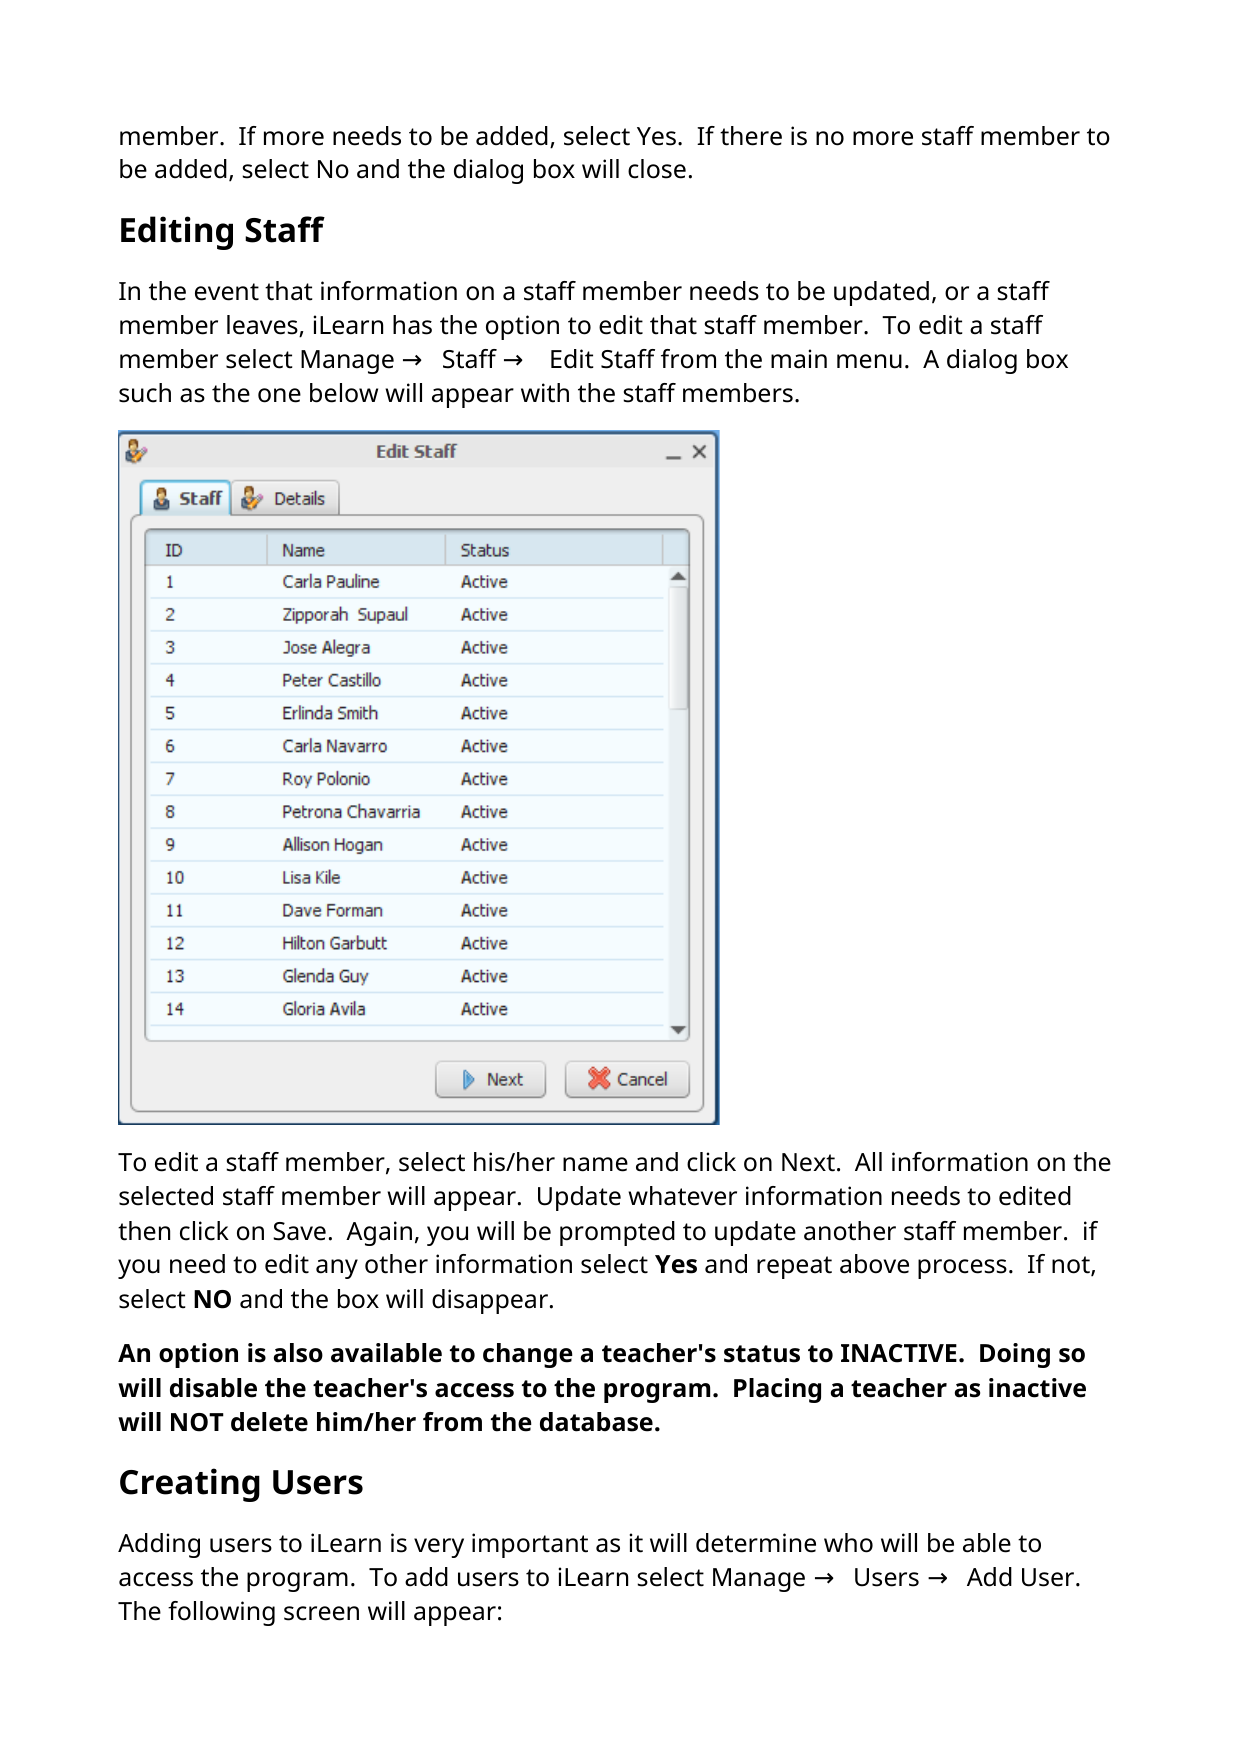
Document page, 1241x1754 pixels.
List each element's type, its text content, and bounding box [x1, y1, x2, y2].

text member. If more needs to be added, select Yes. If there is no more staff member to be added, select No and the dialog box will close. [118, 118, 1122, 186]
text To edit a staff member, select his/her name and click on Next. All information on the selected staff member will appear. Update whatever information needs to edited then click on Save. Again, you will be prompted to update another staff member. if you need to edit any other information select Yes and repeat above process. If not, select NO and the box will disappear. [118, 1145, 1122, 1315]
text Creating Users [118, 1459, 1122, 1504]
text Adding users to iLearn is very important as it will determine who will be able to access the program. To add users to iLearn select Manage → Users → Add User. The following screen will appear: [118, 1525, 1122, 1628]
text In the event that information on a staff member needs to be updated, or a staff member leaves, iLearn has the option to edit that staff member. To edit a staff member select Manage → Staff → Edit Staff from the main menu. A dialog box such as the one below will appear with the staff members. [118, 273, 1122, 409]
text An option is also available to change a teacher's status to INACTIVE. Doing so will disable the teacher's access to the program. Placing a teacher as inactive will NOT delete him/her from the database. [118, 1336, 1122, 1438]
text Editing Staff [118, 207, 1122, 252]
